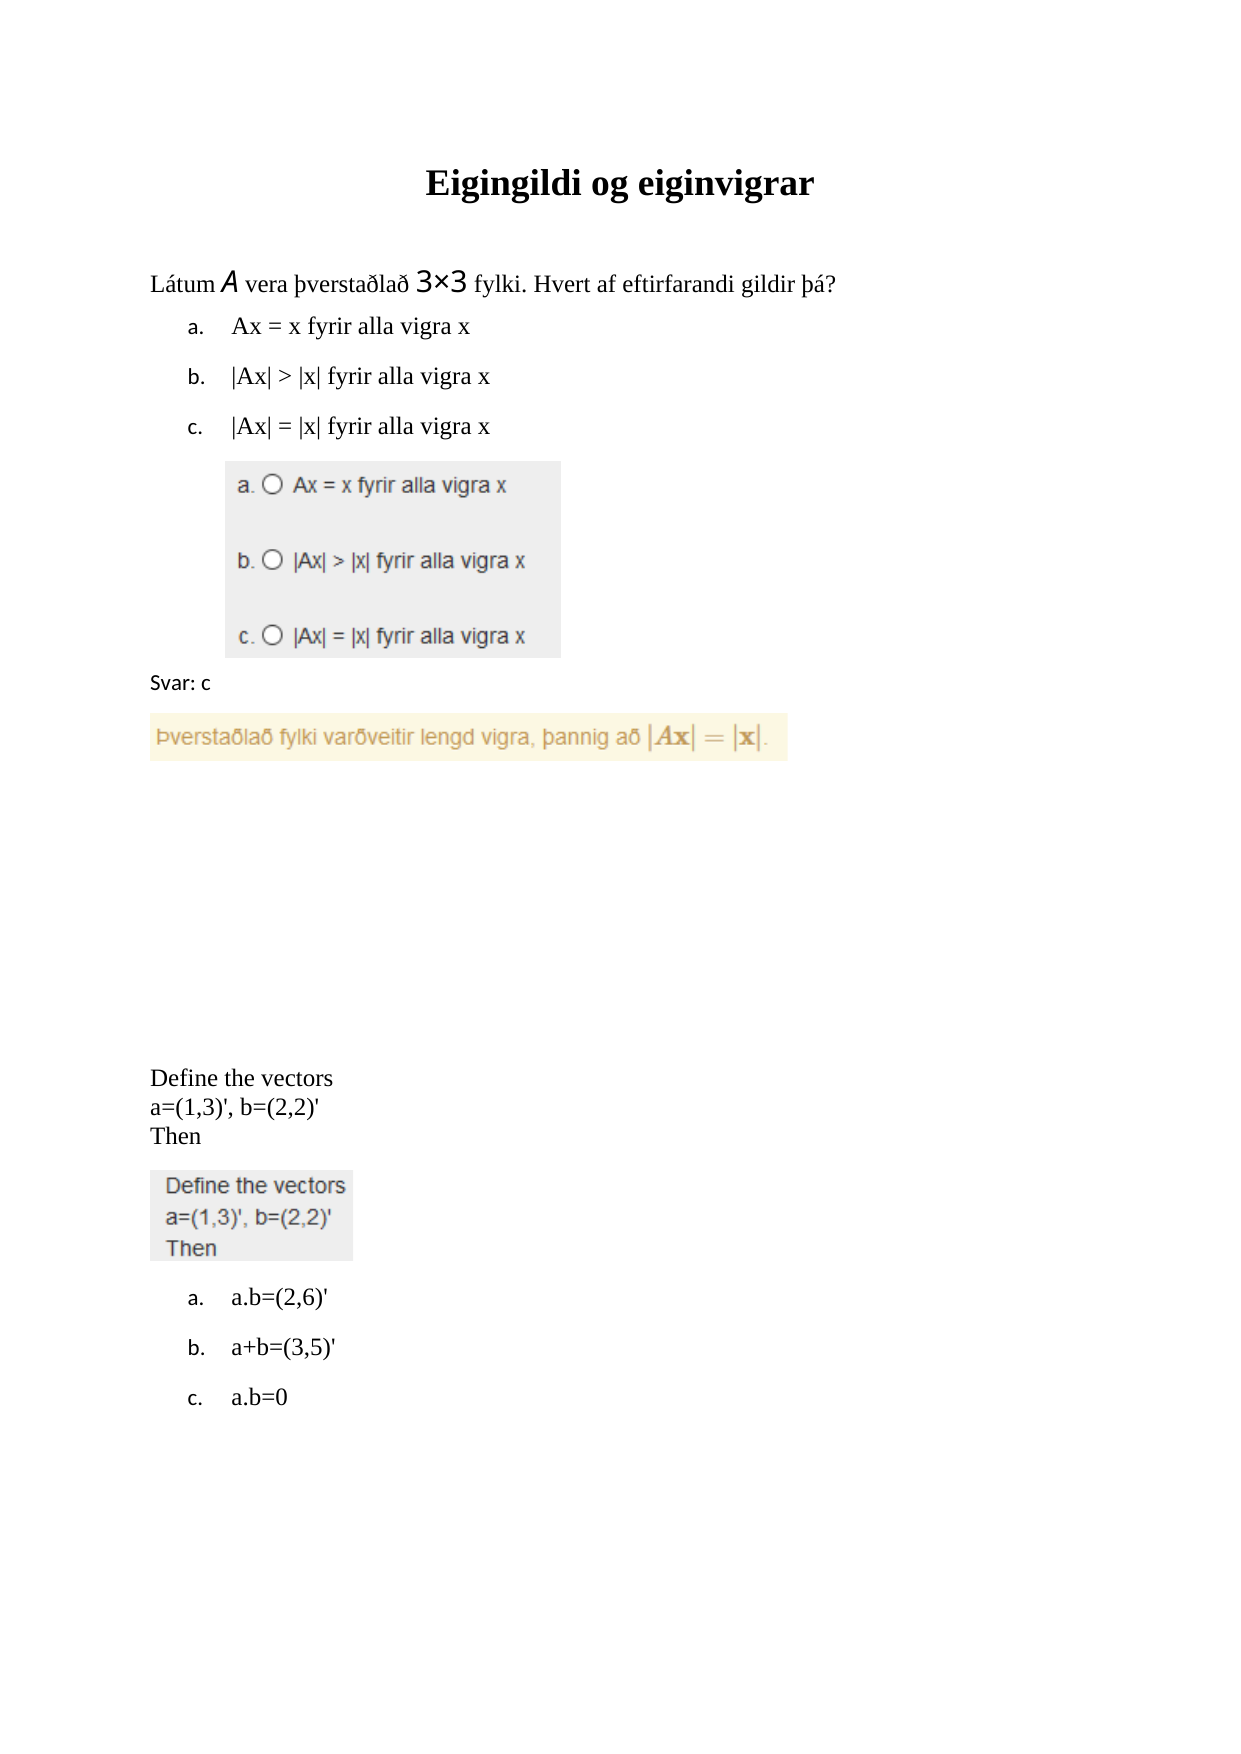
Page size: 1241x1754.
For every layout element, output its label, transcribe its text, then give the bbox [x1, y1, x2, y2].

list |Ax| = |x| fyrir alla vigra x [187, 411, 1090, 440]
list |Ax| > |x| fyrir alla vigra x [187, 361, 1090, 390]
text Látum A vera þverstaðlað 3×3 fylki. Hvert af eftirfarandi gildir þá? [150, 260, 1090, 301]
list a.b=0 [187, 1382, 1090, 1411]
list a+b=(3,5)' [187, 1332, 1090, 1361]
text Svar: c [150, 668, 1090, 696]
text Eigingildi og eiginvigrar [150, 160, 1090, 203]
list a.b=(2,6)' [187, 1282, 1090, 1311]
list Ax = x fyrir alla vigra x [187, 311, 1090, 340]
text Define the vectors a=(1,3)', b=(2,2)' Then [150, 1063, 1090, 1149]
